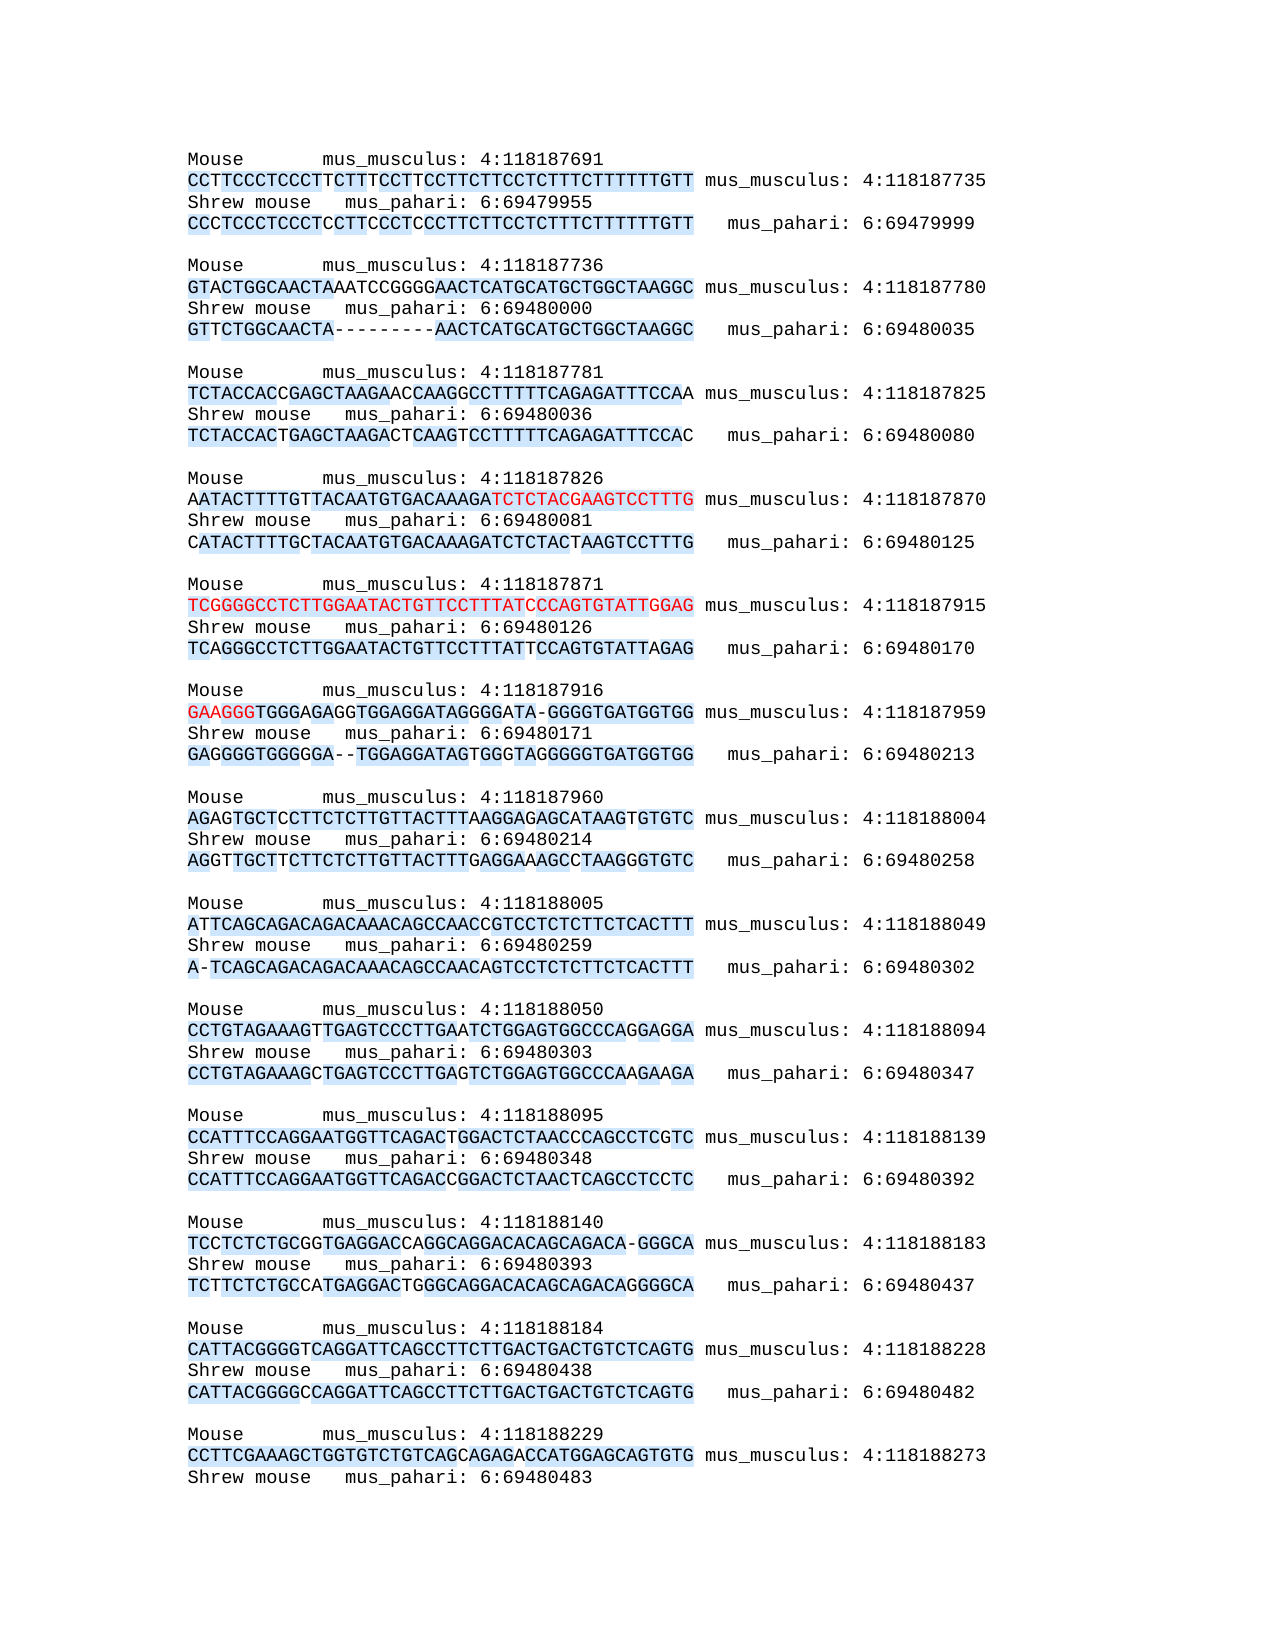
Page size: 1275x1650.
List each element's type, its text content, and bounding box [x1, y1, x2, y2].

text Shrew mouse mus_pahari: 6:69480259 A‑TCAGCAGACAGACAAACAGCCAACAGTCCTCTCTTCTCACTTT mus_pahari: 6:69480302 [187, 936, 1087, 979]
text Shrew mouse mus_pahari: 6:69480036 TCTACCACTGAGCTAAGACTCAAGTCCTTTTTCAGAGATTTCCAC mus_pahari: 6:69480080 [187, 405, 1087, 447]
text Mouse mus_musculus: 4:118187736 GTACTGGCAACTAAATCCGGGGAACTCATGCATGCTGGCTAAGGC mus_musculus: 4:118187780 [187, 256, 1087, 299]
text Shrew mouse mus_pahari: 6:69480081 CATACTTTTGCTACAATGTGACAAAGATCTCTACTAAGTCCTTTG mus_pahari: 6:69480125 [187, 511, 1087, 554]
text Mouse mus_musculus: 4:118187871 TCGGGGCCTCTTGGAATACTGTTCCTTTATCCCAGTGTATTGGAG mus_musculus: 4:118187915 [187, 575, 1087, 617]
text Mouse mus_musculus: 4:118188184 CATTACGGGGTCAGGATTCAGCCTTCTTGACTGACTGTCTCAGTG mus_musculus: 4:118188228 [187, 1319, 1087, 1361]
text Shrew mouse mus_pahari: 6:69480393 TCTTCTCTGCCATGAGGACTGGGCAGGACACAGCAGACAGGGGCA mus_pahari: 6:69480437 [187, 1255, 1087, 1297]
text Mouse mus_musculus: 4:118188050 CCTGTAGAAAGTTGAGTCCCTTGAATCTGGAGTGGCCCAGGAGGA mus_musculus: 4:118188094 [187, 1000, 1087, 1042]
text Mouse mus_musculus: 4:118187960 AGAGTGCTCCTTCTCTTGTTACTTTAAGGAGAGCATAAGTGTGTC mus_musculus: 4:118188004 [187, 787, 1087, 830]
text Mouse mus_musculus: 4:118188005 ATTCAGCAGACAGACAAACAGCCAACCGTCCTCTCTTCTCACTTT mus_musculus: 4:118188049 [187, 894, 1087, 936]
text Shrew mouse mus_pahari: 6:69480483 [187, 1467, 1087, 1489]
text Shrew mouse mus_pahari: 6:69480303 CCTGTAGAAAGCTGAGTCCCTTGAGTCTGGAGTGGCCCAAGAAGA mus_pahari: 6:69480347 [187, 1042, 1087, 1085]
text Shrew mouse mus_pahari: 6:69480214 AGGTTGCTTCTTCTCTTGTTACTTTGAGGAAAGCCTAAGGGTGTC mus_pahari: 6:69480258 [187, 830, 1087, 872]
text Shrew mouse mus_pahari: 6:69480000 GTTCTGGCAACTA‑‑‑‑‑‑‑‑‑AACTCATGCATGCTGGCTAAGGC mus_pahari: 6:69480035 [187, 299, 1087, 341]
text Shrew mouse mus_pahari: 6:69480171 GAGGGGTGGGGGA‑‑TGGAGGATAGTGGGTAGGGGGTGATGGTGG mus_pahari: 6:69480213 [187, 724, 1087, 766]
text Mouse mus_musculus: 4:118188095 CCATTTCCAGGAATGGTTCAGACTGGACTCTAACCCAGCCTCGTC mus_musculus: 4:118188139 [187, 1106, 1087, 1149]
text Mouse mus_musculus: 4:118187781 TCTACCACCGAGCTAAGAACCAAGGCCTTTTTCAGAGATTTCCAA mus_musculus: 4:118187825 [187, 362, 1087, 405]
text Shrew mouse mus_pahari: 6:69480438 CATTACGGGGCCAGGATTCAGCCTTCTTGACTGACTGTCTCAGTG mus_pahari: 6:69480482 [187, 1361, 1087, 1404]
text Mouse mus_musculus: 4:118187916 GAAGGGTGGGAGAGGTGGAGGATAGGGGATA‑GGGGTGATGGTGG mus_musculus: 4:118187959 [187, 681, 1087, 724]
text Mouse mus_musculus: 4:118188140 TCCTCTCTGCGGTGAGGACCAGGCAGGACACAGCAGACA‑GGGCA mus_musculus: 4:118188183 [187, 1212, 1087, 1255]
text Mouse mus_musculus: 4:118187691 CCTTCCCTCCCTTCTTTCCTTCCTTCTTCCTCTTTCTTTTTTGTT mus_musculus: 4:118187735 [187, 150, 1087, 192]
text Mouse mus_musculus: 4:118188229 CCTTCGAAAGCTGGTGTCTGTCAGCAGAGACCATGGAGCAGTGTG mus_musculus: 4:118188273 [187, 1425, 1087, 1467]
text Shrew mouse mus_pahari: 6:69480126 TCAGGGCCTCTTGGAATACTGTTCCTTTATTCCAGTGTATTAGAG mus_pahari: 6:69480170 [187, 617, 1087, 660]
text Mouse mus_musculus: 4:118187826 AATACTTTTGTTACAATGTGACAAAGATCTCTACGAAGTCCTTTG mus_musculus: 4:118187870 [187, 469, 1087, 511]
text Shrew mouse mus_pahari: 6:69479955 CCCTCCCTCCCTCCTTCCCTCCCTTCTTCCTCTTTCTTTTTTGTT mus_pahari: 6:69479999 [187, 192, 1087, 235]
text Shrew mouse mus_pahari: 6:69480348 CCATTTCCAGGAATGGTTCAGACCGGACTCTAACTCAGCCTCCTC mus_pahari: 6:69480392 [187, 1149, 1087, 1191]
